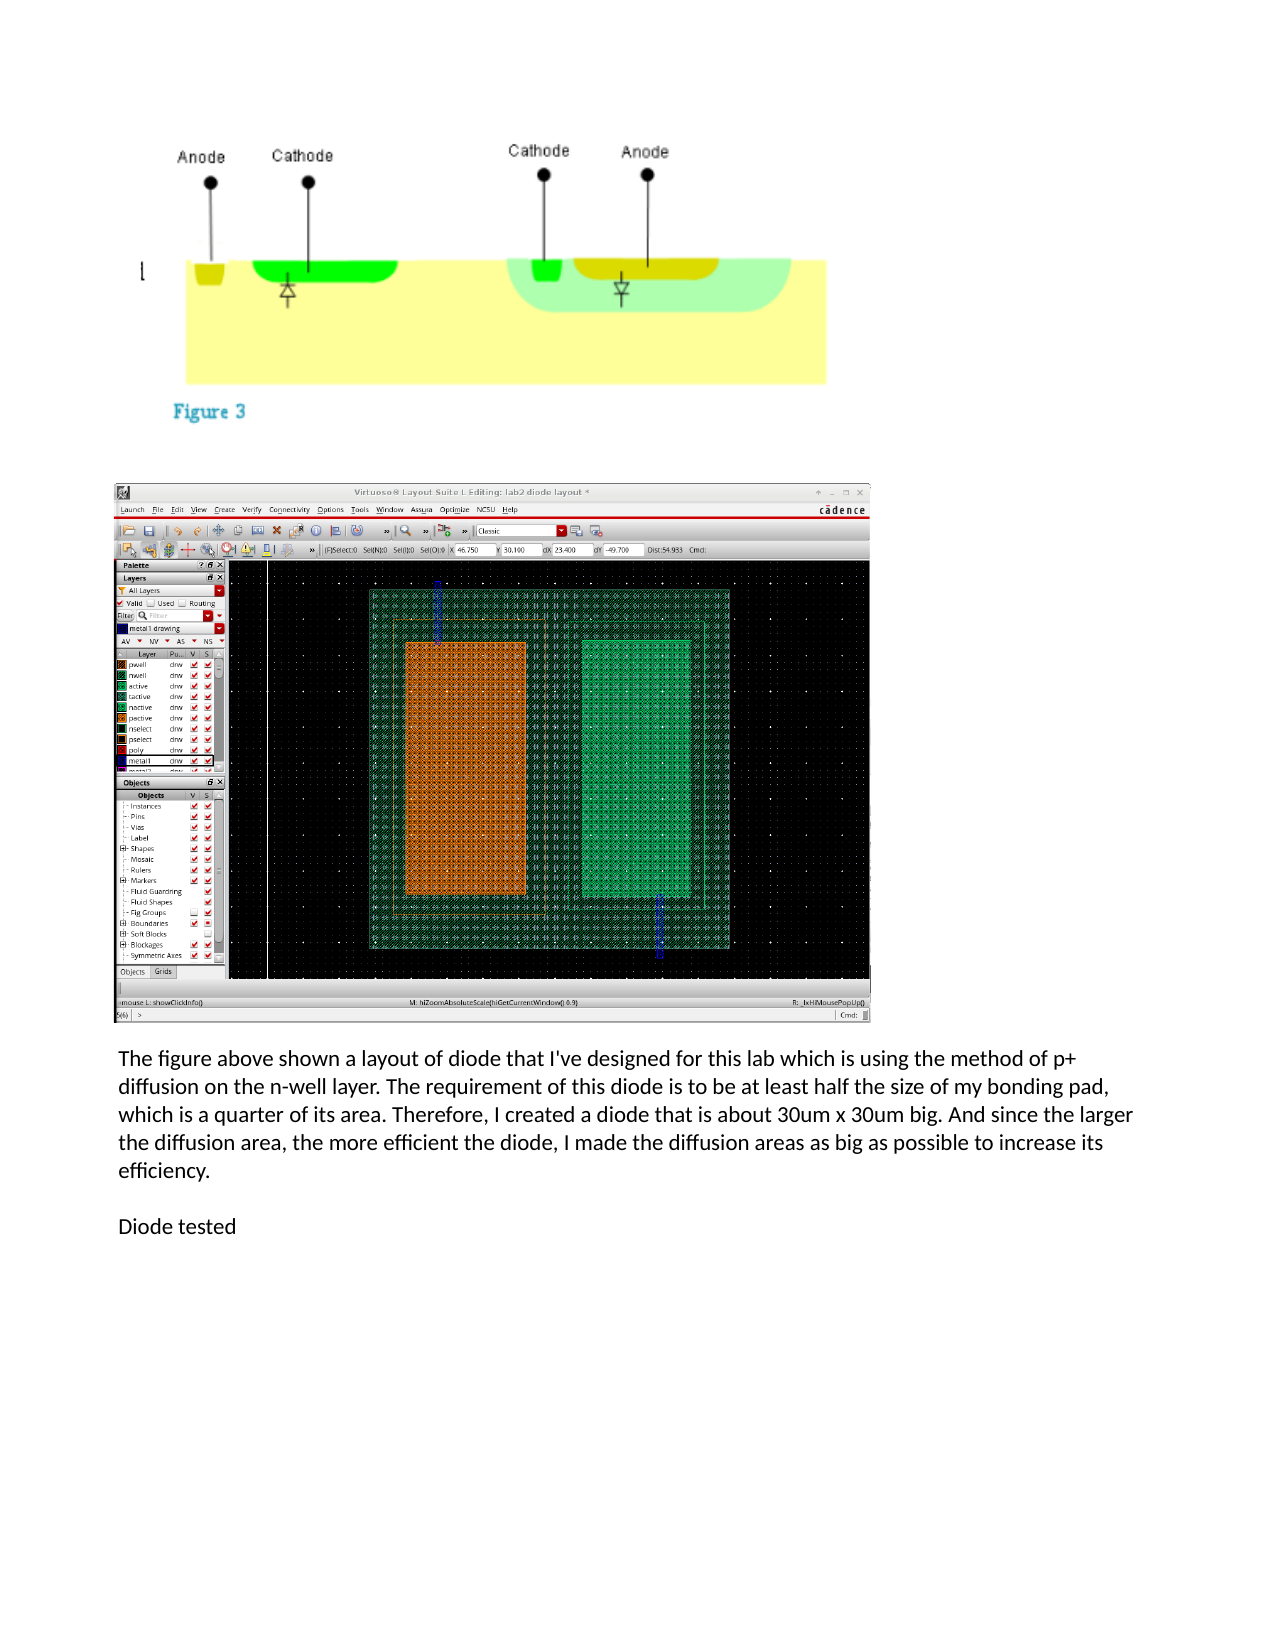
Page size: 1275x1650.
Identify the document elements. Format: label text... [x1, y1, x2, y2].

text Diode tested [118, 1212, 1157, 1240]
text The figure above shown a layout of diode that I've designed for this lab which is using the method of p+ diffusion on the n-well layer. The requirement of this diode is to be at least half the size of my bonding pad, which is a quarter of its area. Therefore, I created a diode that is about 30um x 30um big. And since the larger the diffusion area, the more efficient the diode, I made the diffusion areas as big as possible to increase its efficiency. [118, 1044, 1157, 1184]
